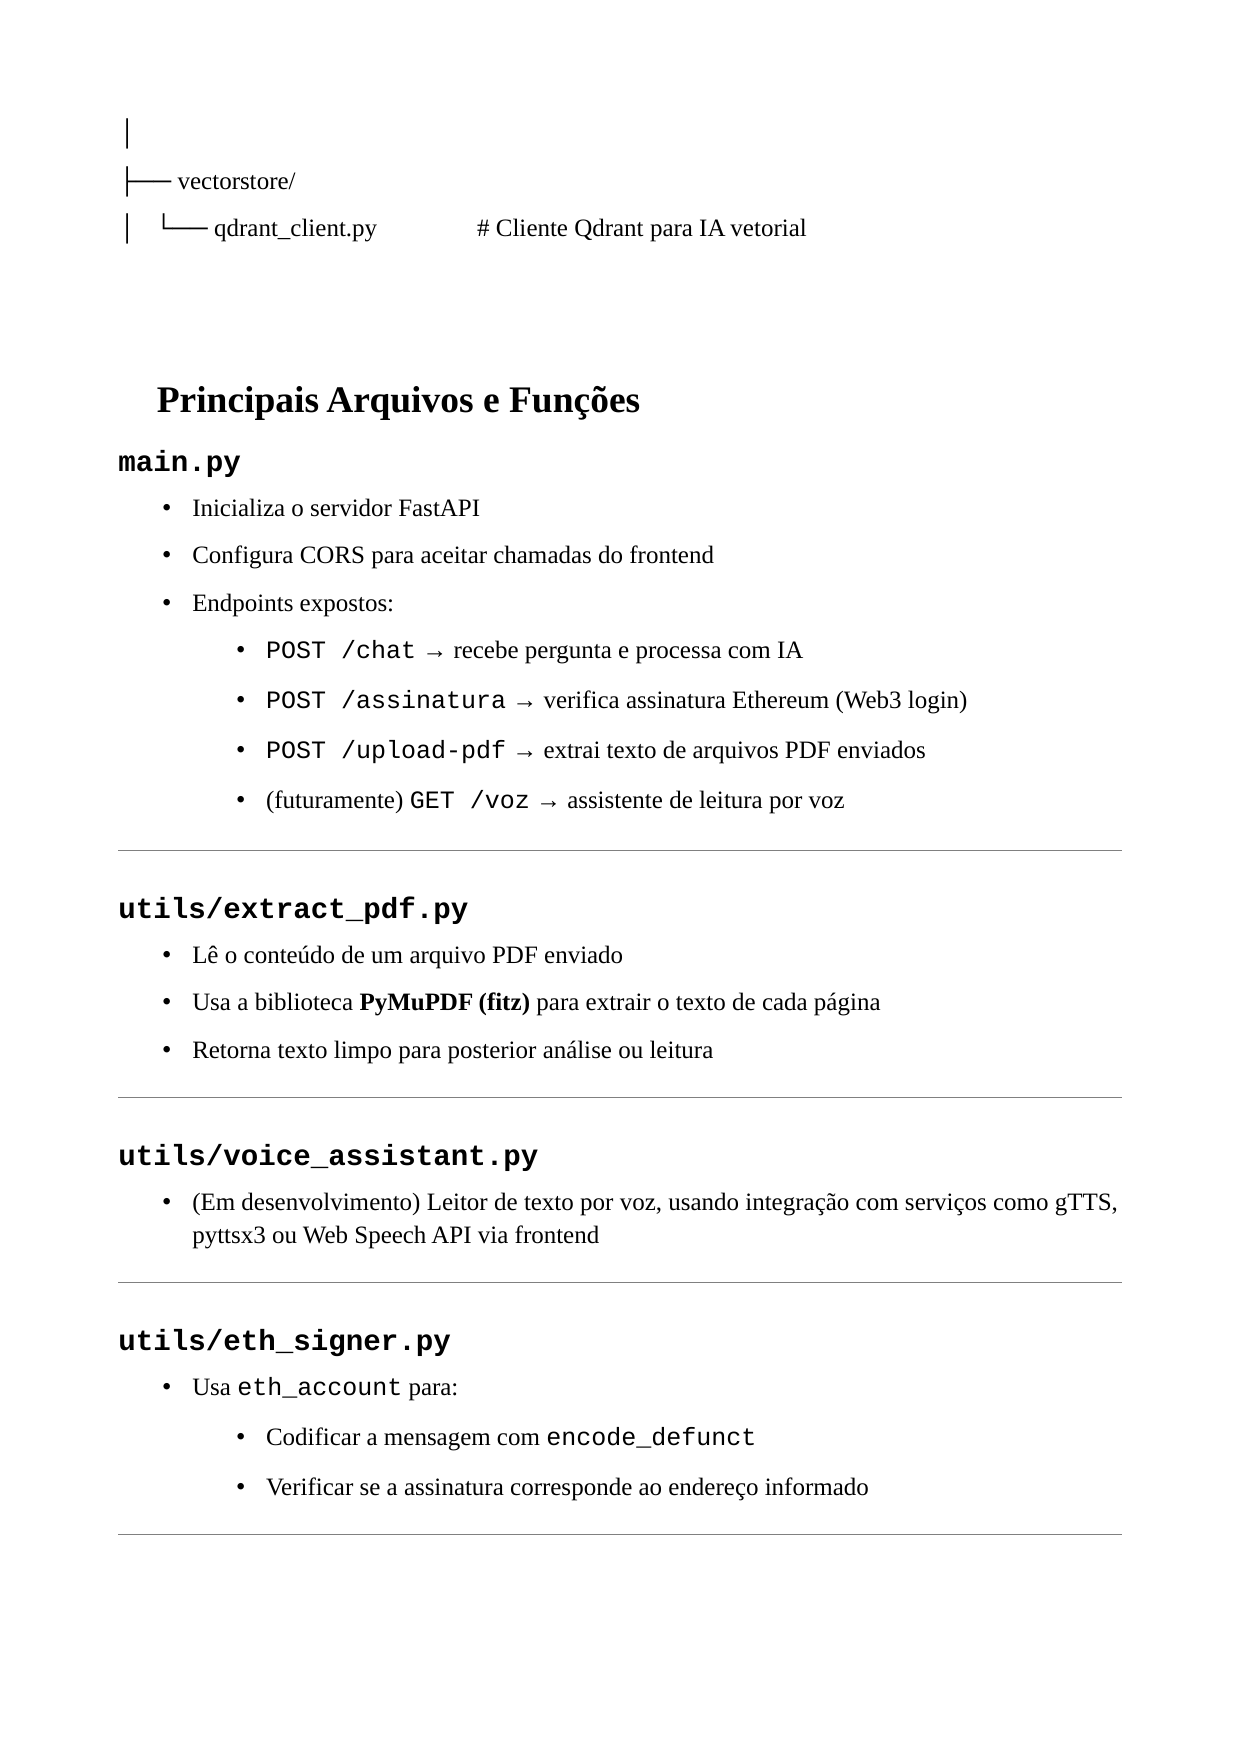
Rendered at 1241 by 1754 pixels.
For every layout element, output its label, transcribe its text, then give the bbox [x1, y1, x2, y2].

subtitle main.py [118, 447, 1122, 480]
list Lê o conteúdo de um arquivo PDF enviado [162, 940, 1122, 969]
subtitle utils/extract_pdf.py [118, 894, 1122, 927]
text │ └── qdrant_client.py # Cliente Qdrant para IA vetorial [128, 213, 1122, 242]
subtitle ✅ Principais Arquivos e Funções [118, 377, 1122, 420]
list POST /chat → recebe pergunta e processa com IA [236, 636, 1122, 666]
subtitle utils/eth_signer.py [118, 1327, 1122, 1359]
text ├── vectorstore/ [128, 166, 1122, 194]
list Usa eth_account para: [162, 1372, 1122, 1403]
list Verificar se a assinatura corresponde ao endereço informado [236, 1472, 1122, 1501]
text │ [128, 118, 1122, 147]
list (Em desenvolvimento) Leitor de texto por voz, usando integração com serviços como gTTS, pyttsx3 ou Web Speech API via frontend [162, 1187, 1122, 1249]
list Retorna texto limpo para posterior análise ou leitura [162, 1035, 1122, 1064]
list Configura CORS para aceitar chamadas do frontend [162, 540, 1122, 569]
list Inicializa o servidor FastAPI [162, 493, 1122, 521]
list POST /assinatura → verifica assinatura Ethereum (Web3 login) [236, 686, 1122, 716]
list Codificar a mensagem com encode_defunct [236, 1422, 1122, 1453]
list Usa a biblioteca PyMuPDF (fitz) para extrair o texto de cada página [162, 987, 1122, 1016]
list (futuramente) GET /voz → assistente de leitura por voz [236, 786, 1122, 816]
list POST /upload-pdf → extrai texto de arquivos PDF enviados [236, 736, 1122, 766]
list Endpoints expostos: [162, 588, 1122, 617]
subtitle utils/voice_assistant.py [118, 1142, 1122, 1174]
text │ [118, 118, 126, 147]
